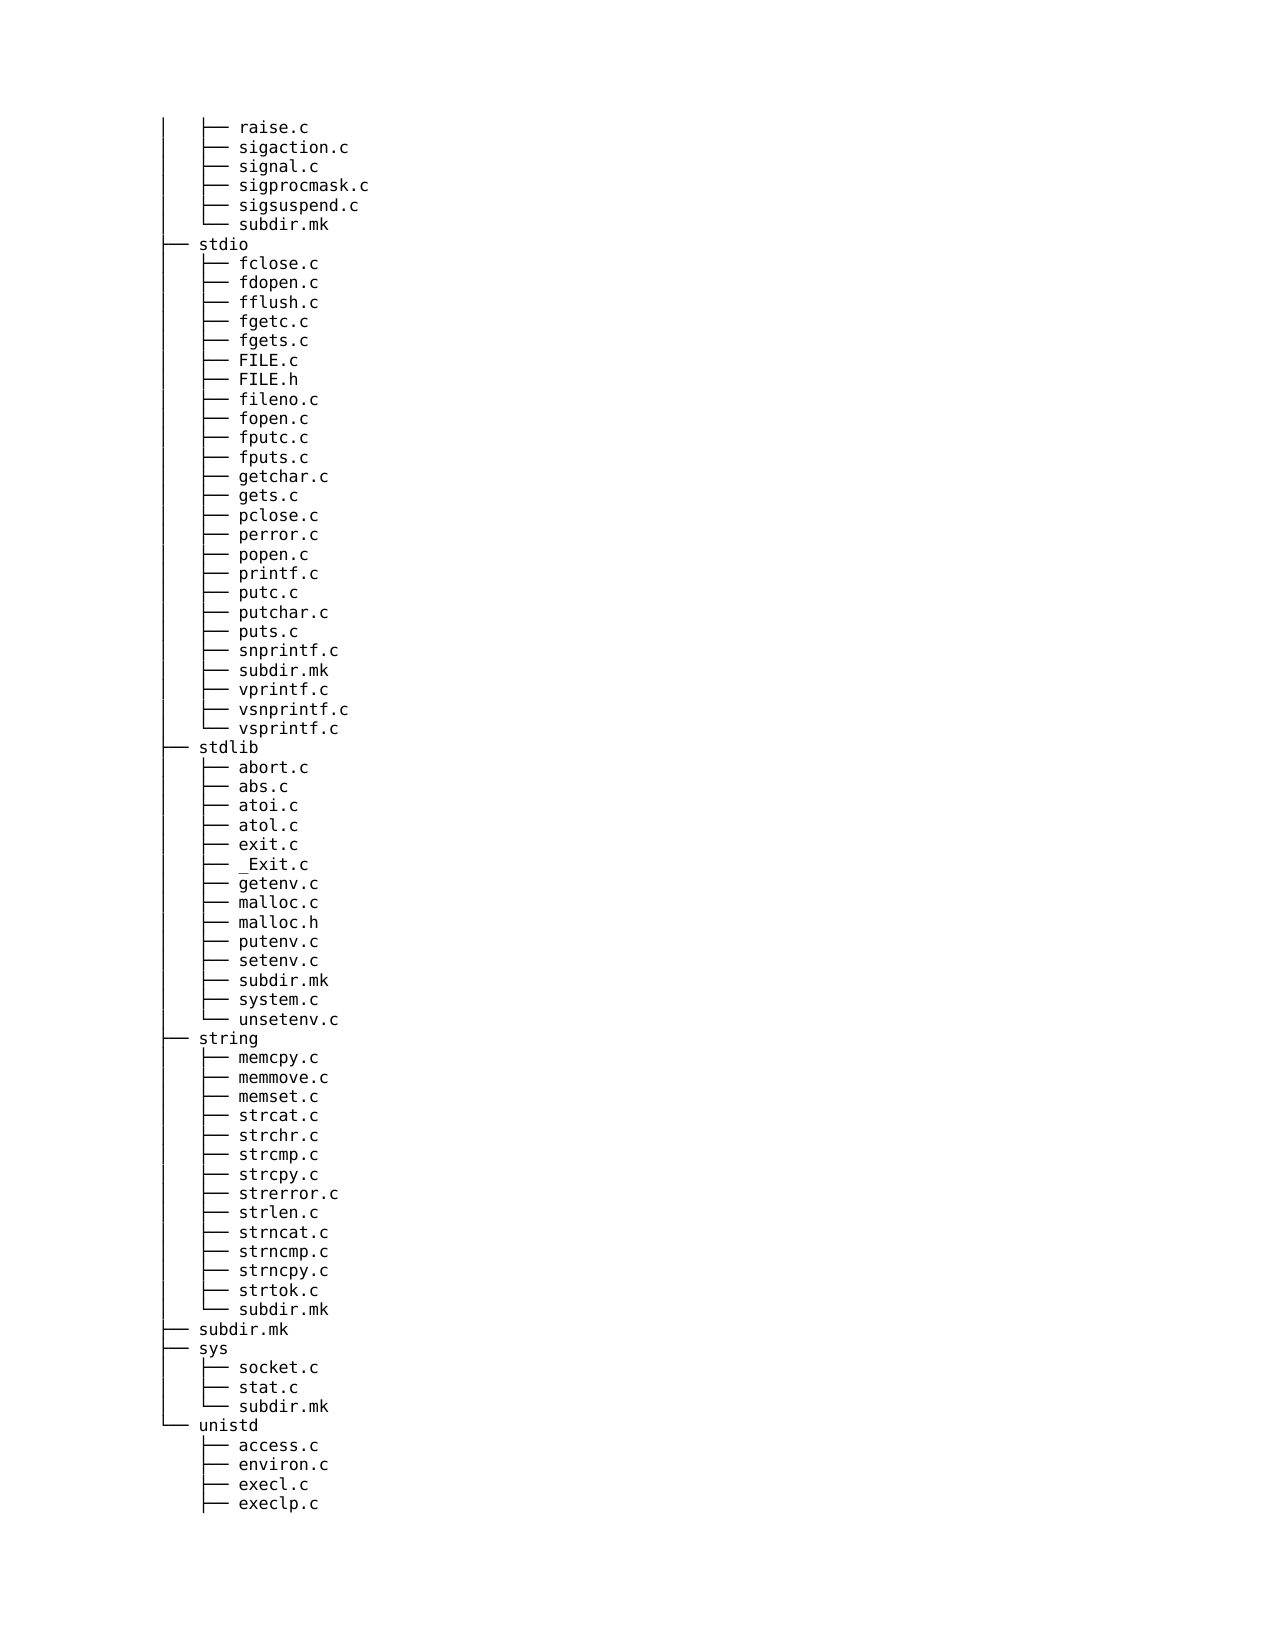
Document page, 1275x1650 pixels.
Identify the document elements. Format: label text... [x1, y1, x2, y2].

text ├── subdir.mk [118, 1319, 162, 1339]
text │ ├── malloc.h [204, 912, 1157, 932]
text ├── access.c [204, 1436, 1157, 1455]
text │ ├── gets.c [164, 486, 202, 506]
text │ ├── puts.c [118, 622, 162, 641]
text │ ├── strncat.c [118, 1222, 162, 1242]
text │ ├── fgets.c [118, 331, 162, 351]
text │ ├── memmove.c [164, 1067, 202, 1087]
text │ ├── socket.c [118, 1358, 162, 1377]
text │ ├── strncmp.c [118, 1242, 162, 1261]
text │ ├── putc.c [164, 583, 202, 602]
text ├── stdio [118, 234, 162, 254]
text │ ├── atoi.c [118, 796, 162, 816]
text │ ├── strlen.c [204, 1203, 1157, 1222]
text ├── execlp.c [204, 1494, 1157, 1513]
text │ ├── strchr.c [118, 1126, 162, 1145]
text │ ├── system.c [204, 990, 1157, 1009]
text │ ├── vprintf.c [204, 680, 1157, 699]
text │ ├── printf.c [204, 564, 1157, 583]
text ├── stdlib [164, 738, 1157, 757]
text ├── string [118, 1029, 162, 1048]
text │ ├── subdir.mk [118, 971, 162, 990]
text │ ├── strcpy.c [118, 1164, 162, 1184]
text ├── stdlib [118, 738, 162, 757]
text │ ├── fopen.c [164, 409, 202, 428]
text │ ├── putc.c [118, 583, 162, 602]
text │ ├── malloc.c [118, 893, 162, 912]
text │ ├── sigaction.c [164, 137, 202, 157]
text │ ├── putenv.c [118, 932, 162, 951]
text │ ├── raise.c [118, 118, 162, 137]
text │ ├── sigsuspend.c [164, 196, 202, 215]
text │ ├── strchr.c [204, 1126, 1157, 1145]
text │ ├── setenv.c [204, 951, 1157, 971]
text ├── environ.c [118, 1455, 202, 1474]
text │ ├── strncmp.c [164, 1242, 202, 1261]
text │ ├── strncat.c [164, 1222, 202, 1242]
text │ ├── getchar.c [118, 467, 162, 486]
text │ ├── getenv.c [118, 874, 162, 893]
text └── unistd [118, 1416, 1157, 1436]
text │ ├── fopen.c [204, 409, 1157, 428]
text │ ├── signal.c [164, 157, 202, 176]
text │ ├── subdir.mk [204, 971, 1157, 990]
text │ ├── strncat.c [204, 1222, 1157, 1242]
text │ ├── popen.c [204, 544, 1157, 564]
text │ ├── atoi.c [204, 796, 1157, 816]
text │ ├── perror.c [164, 525, 202, 544]
text │ ├── snprintf.c [204, 641, 1157, 661]
text │ ├── sigprocmask.c [164, 176, 202, 196]
text │ ├── abs.c [164, 777, 202, 796]
text │ ├── sigsuspend.c [118, 196, 162, 215]
text │ ├── strncpy.c [164, 1261, 202, 1281]
text │ ├── fileno.c [118, 389, 162, 409]
text │ ├── vprintf.c [118, 680, 162, 699]
text │ ├── strlen.c [118, 1203, 162, 1222]
text │ └── vsprintf.c [118, 719, 162, 738]
text │ ├── fgets.c [164, 331, 202, 351]
text │ ├── putchar.c [204, 602, 1157, 622]
text │ ├── atol.c [118, 816, 162, 835]
text │ ├── system.c [118, 990, 162, 1009]
text │ ├── socket.c [164, 1358, 202, 1377]
text │ ├── memset.c [204, 1087, 1157, 1106]
text │ ├── fopen.c [118, 409, 162, 428]
text │ ├── gets.c [204, 486, 1157, 506]
text │ ├── memset.c [118, 1087, 162, 1106]
text ├── execl.c [204, 1474, 1157, 1494]
text │ ├── strtok.c [204, 1281, 1157, 1300]
text │ ├── vprintf.c [164, 680, 202, 699]
text │ ├── abort.c [204, 757, 1157, 777]
text │ ├── fileno.c [164, 389, 202, 409]
text │ ├── sigaction.c [118, 137, 162, 157]
text │ ├── fflush.c [164, 292, 202, 312]
text │ ├── memcpy.c [164, 1048, 202, 1067]
text │ └── subdir.mk [164, 1397, 1157, 1416]
text ├── sys [118, 1339, 162, 1358]
text │ ├── fdopen.c [164, 273, 202, 292]
text │ └── subdir.mk [118, 1397, 162, 1416]
text │ ├── memcpy.c [204, 1048, 1157, 1067]
text ├── execl.c [118, 1474, 202, 1494]
text │ ├── memcpy.c [118, 1048, 162, 1067]
text │ ├── putchar.c [118, 602, 162, 622]
text │ ├── signal.c [204, 157, 1157, 176]
text │ ├── strchr.c [164, 1126, 202, 1145]
text │ ├── malloc.h [164, 912, 202, 932]
text │ └── subdir.mk [164, 1300, 1157, 1319]
text │ ├── fputs.c [204, 447, 1157, 467]
text ├── subdir.mk [164, 1319, 1157, 1339]
text │ ├── snprintf.c [164, 641, 202, 661]
text │ ├── fputc.c [118, 428, 162, 447]
text │ ├── malloc.c [204, 893, 1157, 912]
text │ ├── abort.c [164, 757, 202, 777]
text │ ├── pclose.c [204, 506, 1157, 525]
text │ ├── printf.c [118, 564, 162, 583]
text │ ├── subdir.mk [164, 661, 202, 680]
text │ └── subdir.mk [118, 215, 162, 234]
text │ ├── pclose.c [118, 506, 162, 525]
text │ ├── strcat.c [164, 1106, 202, 1126]
text │ ├── atol.c [204, 816, 1157, 835]
text │ ├── putc.c [204, 583, 1157, 602]
text │ ├── signal.c [118, 157, 162, 176]
text │ ├── memmove.c [118, 1067, 162, 1087]
text │ ├── fgetc.c [164, 312, 202, 331]
text │ ├── FILE.h [204, 370, 1157, 389]
text ├── access.c [118, 1436, 202, 1455]
text │ ├── fclose.c [118, 254, 162, 273]
text │ ├── abs.c [118, 777, 162, 796]
text │ ├── vsnprintf.c [164, 699, 202, 719]
text │ ├── stat.c [118, 1377, 162, 1397]
text │ ├── _Exit.c [204, 854, 1157, 874]
text │ ├── strerror.c [118, 1184, 162, 1203]
text │ ├── FILE.h [118, 370, 162, 389]
text │ ├── puts.c [204, 622, 1157, 641]
text │ ├── atoi.c [164, 796, 202, 816]
text │ ├── socket.c [204, 1358, 1157, 1377]
text │ ├── perror.c [118, 525, 162, 544]
text │ ├── fileno.c [204, 389, 1157, 409]
text │ ├── strncmp.c [204, 1242, 1157, 1261]
text │ ├── strerror.c [164, 1184, 202, 1203]
text │ ├── strlen.c [164, 1203, 202, 1222]
text │ ├── fgets.c [204, 331, 1157, 351]
text │ ├── subdir.mk [204, 661, 1157, 680]
text │ ├── strcpy.c [204, 1164, 1157, 1184]
text │ ├── memset.c [164, 1087, 202, 1106]
text ├── execlp.c [118, 1494, 202, 1513]
text │ ├── malloc.h [118, 912, 162, 932]
text │ ├── fdopen.c [118, 273, 162, 292]
text │ ├── strerror.c [204, 1184, 1157, 1203]
text │ ├── vsnprintf.c [118, 699, 162, 719]
text │ ├── atol.c [164, 816, 202, 835]
text │ ├── setenv.c [118, 951, 162, 971]
text │ ├── strcmp.c [204, 1145, 1157, 1164]
text │ ├── fgetc.c [204, 312, 1157, 331]
text │ ├── _Exit.c [118, 854, 162, 874]
text │ ├── sigaction.c [204, 137, 1157, 157]
text │ └── subdir.mk [118, 1300, 162, 1319]
text │ ├── strncpy.c [204, 1261, 1157, 1281]
text │ ├── fputs.c [164, 447, 202, 467]
text │ ├── FILE.h [164, 370, 202, 389]
text ├── environ.c [204, 1455, 1157, 1474]
text │ ├── perror.c [204, 525, 1157, 544]
text │ ├── putenv.c [164, 932, 202, 951]
text │ ├── stat.c [204, 1377, 1157, 1397]
text │ ├── subdir.mk [164, 971, 202, 990]
text │ ├── fputs.c [118, 447, 162, 467]
text │ └── subdir.mk [164, 215, 1157, 234]
text ├── string [164, 1029, 1157, 1048]
text │ ├── popen.c [118, 544, 162, 564]
text │ ├── fflush.c [204, 292, 1157, 312]
text │ ├── getchar.c [204, 467, 1157, 486]
text │ ├── popen.c [164, 544, 202, 564]
text │ ├── sigprocmask.c [204, 176, 1157, 196]
text │ ├── raise.c [164, 118, 202, 137]
text │ ├── strcmp.c [164, 1145, 202, 1164]
text │ └── vsprintf.c [164, 719, 1157, 738]
text │ └── unsetenv.c [164, 1009, 1157, 1029]
text │ ├── strtok.c [118, 1281, 162, 1300]
text │ ├── system.c [164, 990, 202, 1009]
text │ ├── abs.c [204, 777, 1157, 796]
text │ ├── subdir.mk [118, 661, 162, 680]
text │ ├── exit.c [164, 835, 202, 854]
text │ ├── fclose.c [204, 254, 1157, 273]
text │ ├── fflush.c [118, 292, 162, 312]
text │ ├── fputc.c [164, 428, 202, 447]
text │ ├── FILE.c [204, 351, 1157, 370]
text │ ├── getenv.c [204, 874, 1157, 893]
text │ ├── snprintf.c [118, 641, 162, 661]
text │ ├── FILE.c [164, 351, 202, 370]
text │ ├── strtok.c [164, 1281, 202, 1300]
text │ ├── sigsuspend.c [204, 196, 1157, 215]
text │ ├── raise.c [204, 118, 1157, 137]
text │ ├── exit.c [204, 835, 1157, 854]
text │ ├── strcmp.c [118, 1145, 162, 1164]
text │ ├── printf.c [164, 564, 202, 583]
text │ ├── vsnprintf.c [204, 699, 1157, 719]
text │ ├── malloc.c [164, 893, 202, 912]
text │ ├── fclose.c [164, 254, 202, 273]
text │ ├── gets.c [118, 486, 162, 506]
text │ ├── fdopen.c [204, 273, 1157, 292]
text │ ├── getenv.c [164, 874, 202, 893]
text │ ├── strcat.c [204, 1106, 1157, 1126]
text │ ├── stat.c [164, 1377, 202, 1397]
text │ ├── sigprocmask.c [118, 176, 162, 196]
text │ ├── strcpy.c [164, 1164, 202, 1184]
text │ └── unsetenv.c [118, 1009, 162, 1029]
text │ ├── puts.c [164, 622, 202, 641]
text │ ├── fgetc.c [118, 312, 162, 331]
text │ ├── getchar.c [164, 467, 202, 486]
text │ ├── FILE.c [118, 351, 162, 370]
text │ ├── memmove.c [204, 1067, 1157, 1087]
text │ ├── _Exit.c [164, 854, 202, 874]
text │ ├── putchar.c [164, 602, 202, 622]
text │ ├── fputc.c [204, 428, 1157, 447]
text │ ├── strncpy.c [118, 1261, 162, 1281]
text │ ├── abort.c [118, 757, 162, 777]
text ├── stdio [164, 234, 1157, 254]
text │ ├── setenv.c [164, 951, 202, 971]
text │ ├── putenv.c [204, 932, 1157, 951]
text │ ├── strcat.c [118, 1106, 162, 1126]
text │ ├── pclose.c [164, 506, 202, 525]
text │ ├── exit.c [118, 835, 162, 854]
text ├── sys [164, 1339, 1157, 1358]
